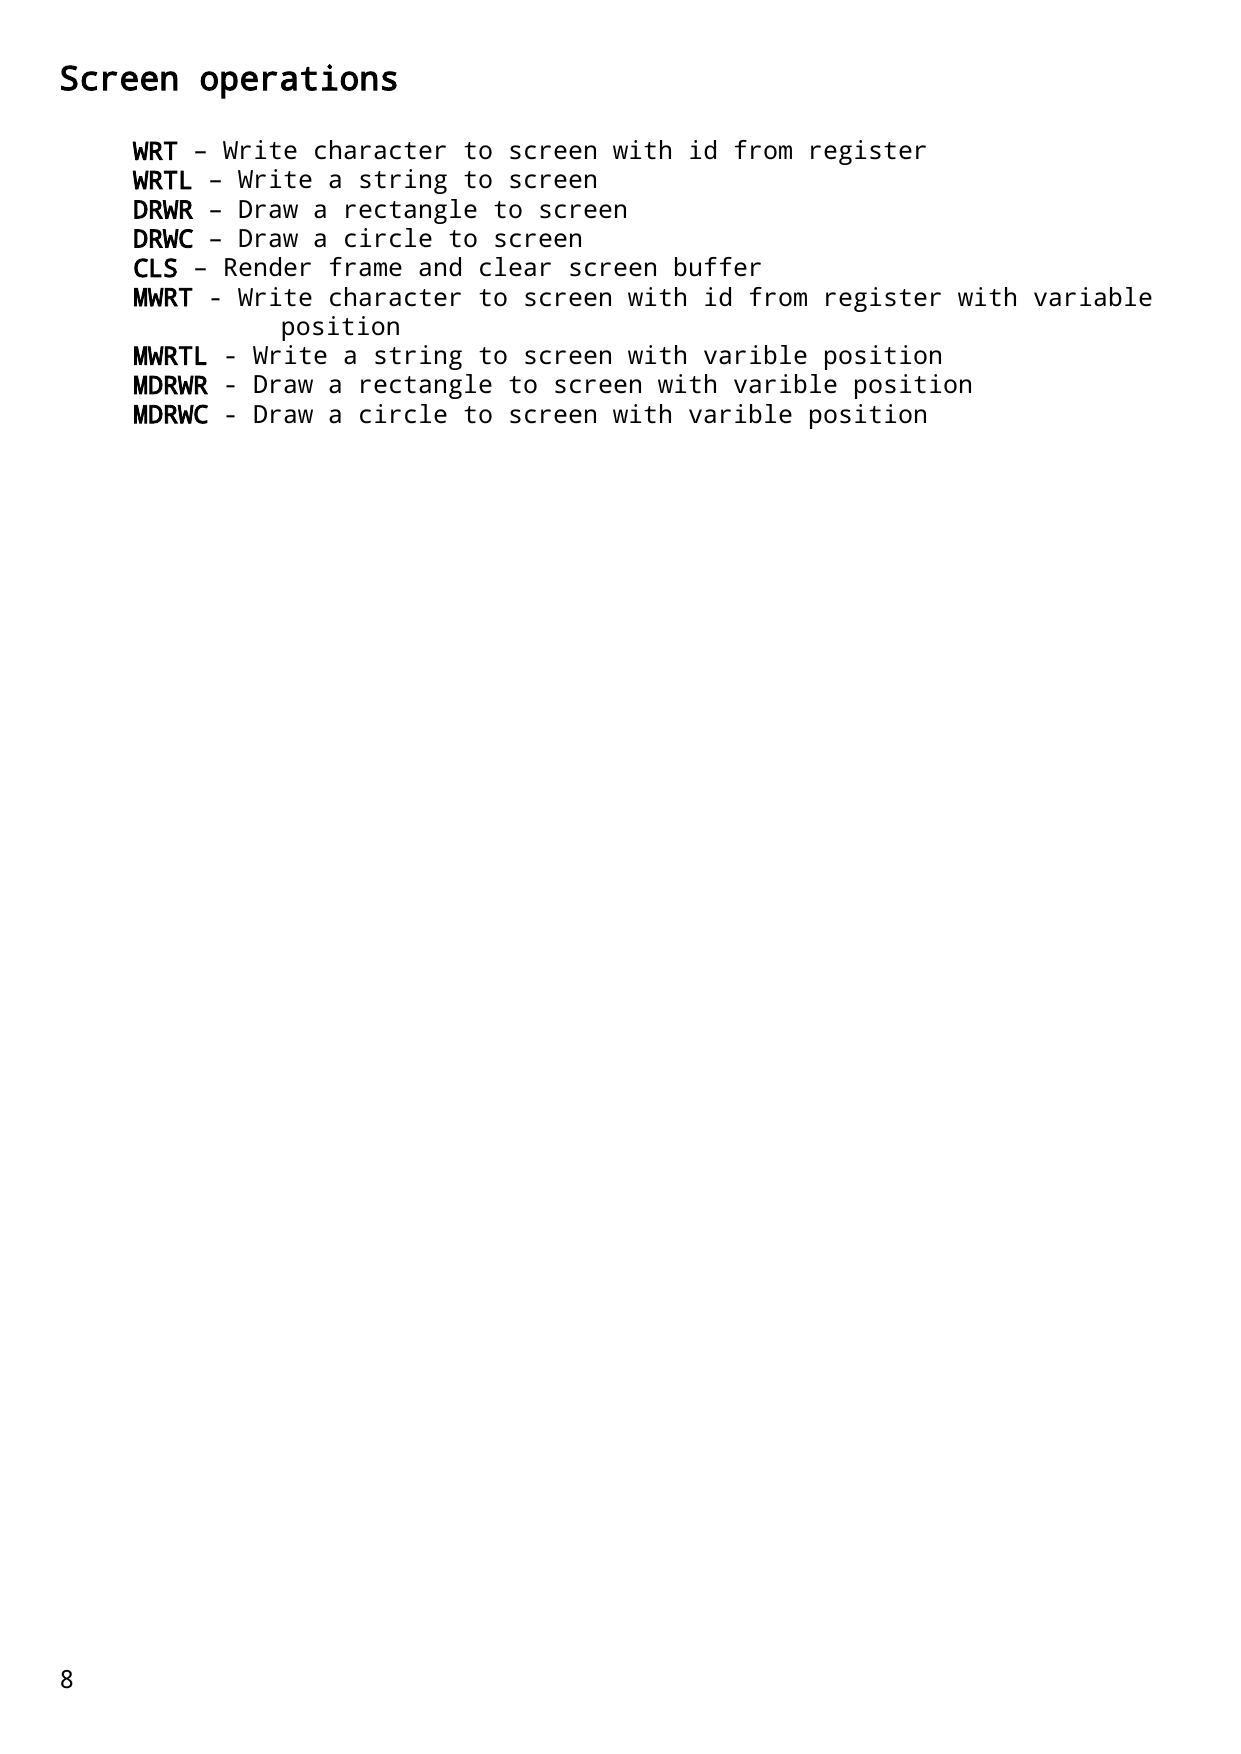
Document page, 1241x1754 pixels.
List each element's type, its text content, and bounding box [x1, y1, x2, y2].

text CLS – Render frame and clear screen buffer [59, 253, 1181, 283]
text MWRT - Write character to screen with id from register with variable position [59, 283, 1181, 341]
text MWRTL - Write a string to screen with varible position [59, 341, 1181, 371]
text WRTL – Write a string to screen [59, 166, 1181, 195]
text MDRWR - Draw a rectangle to screen with varible position [59, 371, 1181, 400]
text DRWR – Draw a rectangle to screen [59, 195, 1181, 224]
text WRT – Write character to screen with id from register [59, 136, 1181, 166]
text Screen operations [59, 59, 1181, 98]
text MDRWC - Draw a circle to screen with varible position [59, 400, 1181, 429]
text DRWC – Draw a circle to screen [59, 224, 1181, 253]
